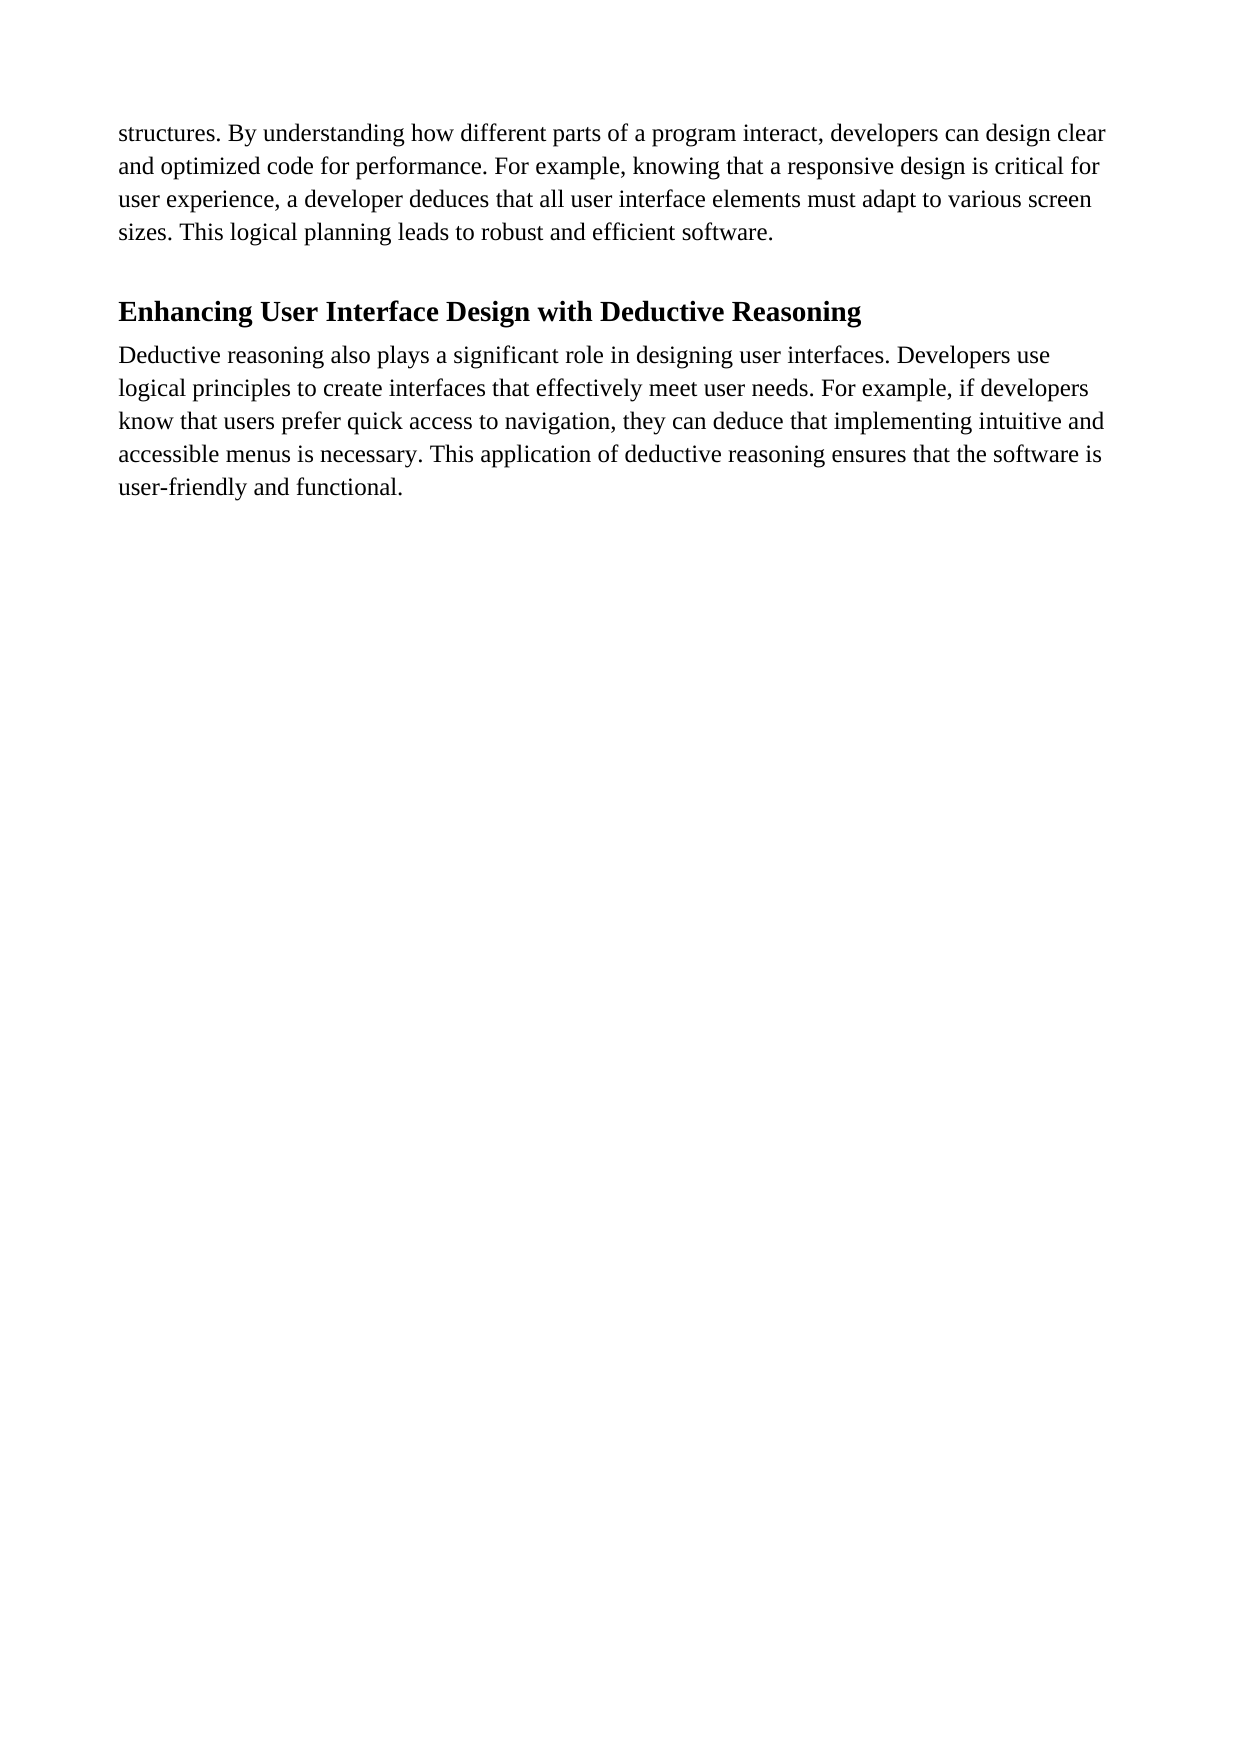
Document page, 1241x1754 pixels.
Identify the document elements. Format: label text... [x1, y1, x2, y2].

text Deductive reasoning also plays a significant role in designing user interfaces. Developers use logical principles to create interfaces that effectively meet user needs. For example, if developers know that users prefer quick access to navigation, they can deduce that implementing intuitive and accessible menus is necessary. This application of deductive reasoning ensures that the software is user-friendly and functional. [118, 340, 1122, 501]
text structures. By understanding how different parts of a program interact, developers can design clear and optimized code for performance. For example, knowing that a responsive design is critical for user experience, a developer deduces that all user interface elements must adapt to various screen sizes. This logical planning leads to robust and efficient software. [118, 118, 1122, 246]
subtitle Enhancing User Interface Design with Deductive Reasoning [118, 294, 1122, 328]
